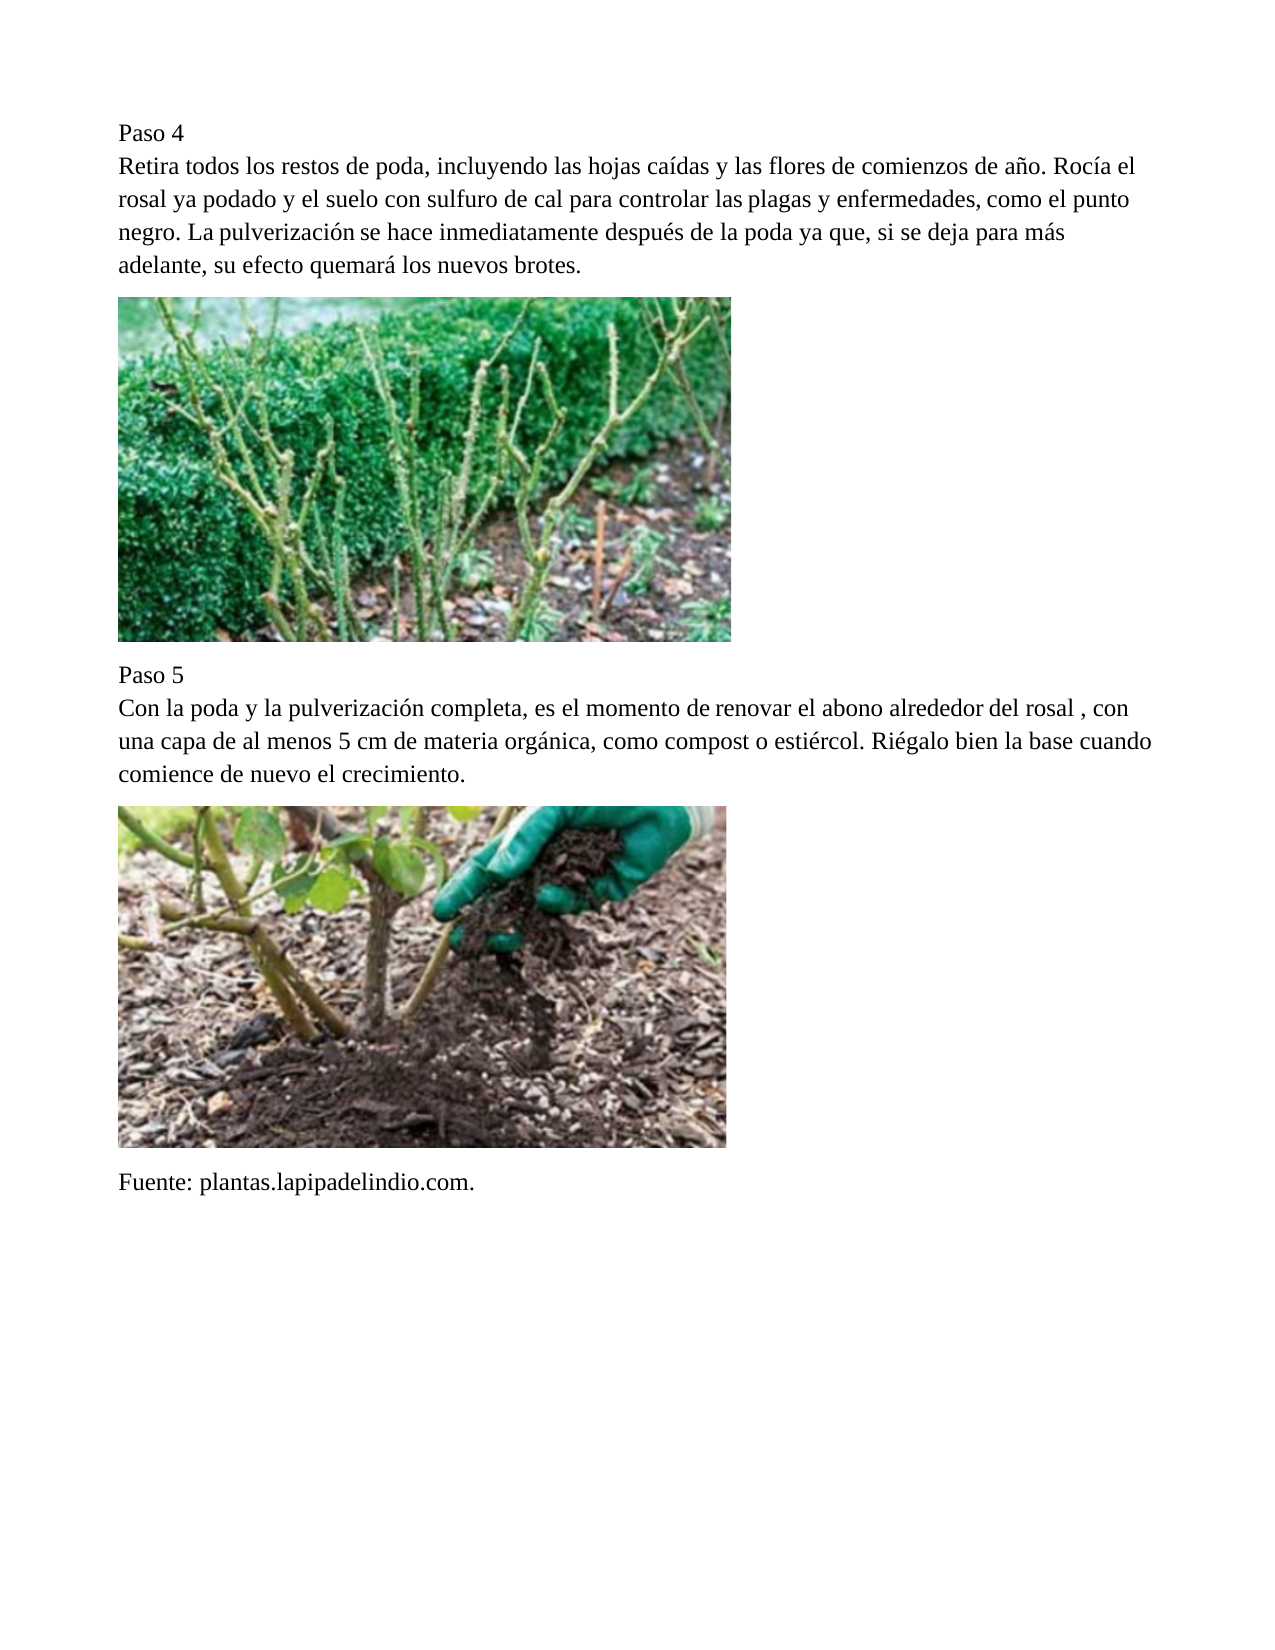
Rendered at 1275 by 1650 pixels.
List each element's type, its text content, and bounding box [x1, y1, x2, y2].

text Paso 4 Retira todos los restos de poda, incluyendo las hojas caídas y las flores de comienzos de año. Rocía el rosal ya podado y el suelo con sulfuro de cal para controlar las plagas y enfermedades, como el punto negro. La pulverización se hace inmediatamente después de la poda ya que, si se deja para más adelante, su efecto quemará los nuevos brotes. [118, 118, 1157, 279]
picture [118, 806, 727, 1148]
text Fuente: p­lantas.lapipadelindio.com. [118, 1167, 1157, 1195]
picture [118, 297, 732, 642]
text Paso 5 Con la poda y la pulverización completa, es el momento de renovar el abono alrededor del rosal , con una capa de al menos 5 cm de materia orgánica, como compost o estiércol. Riégalo bien la base cuando comience de nuevo el crecimiento. [118, 660, 1157, 788]
